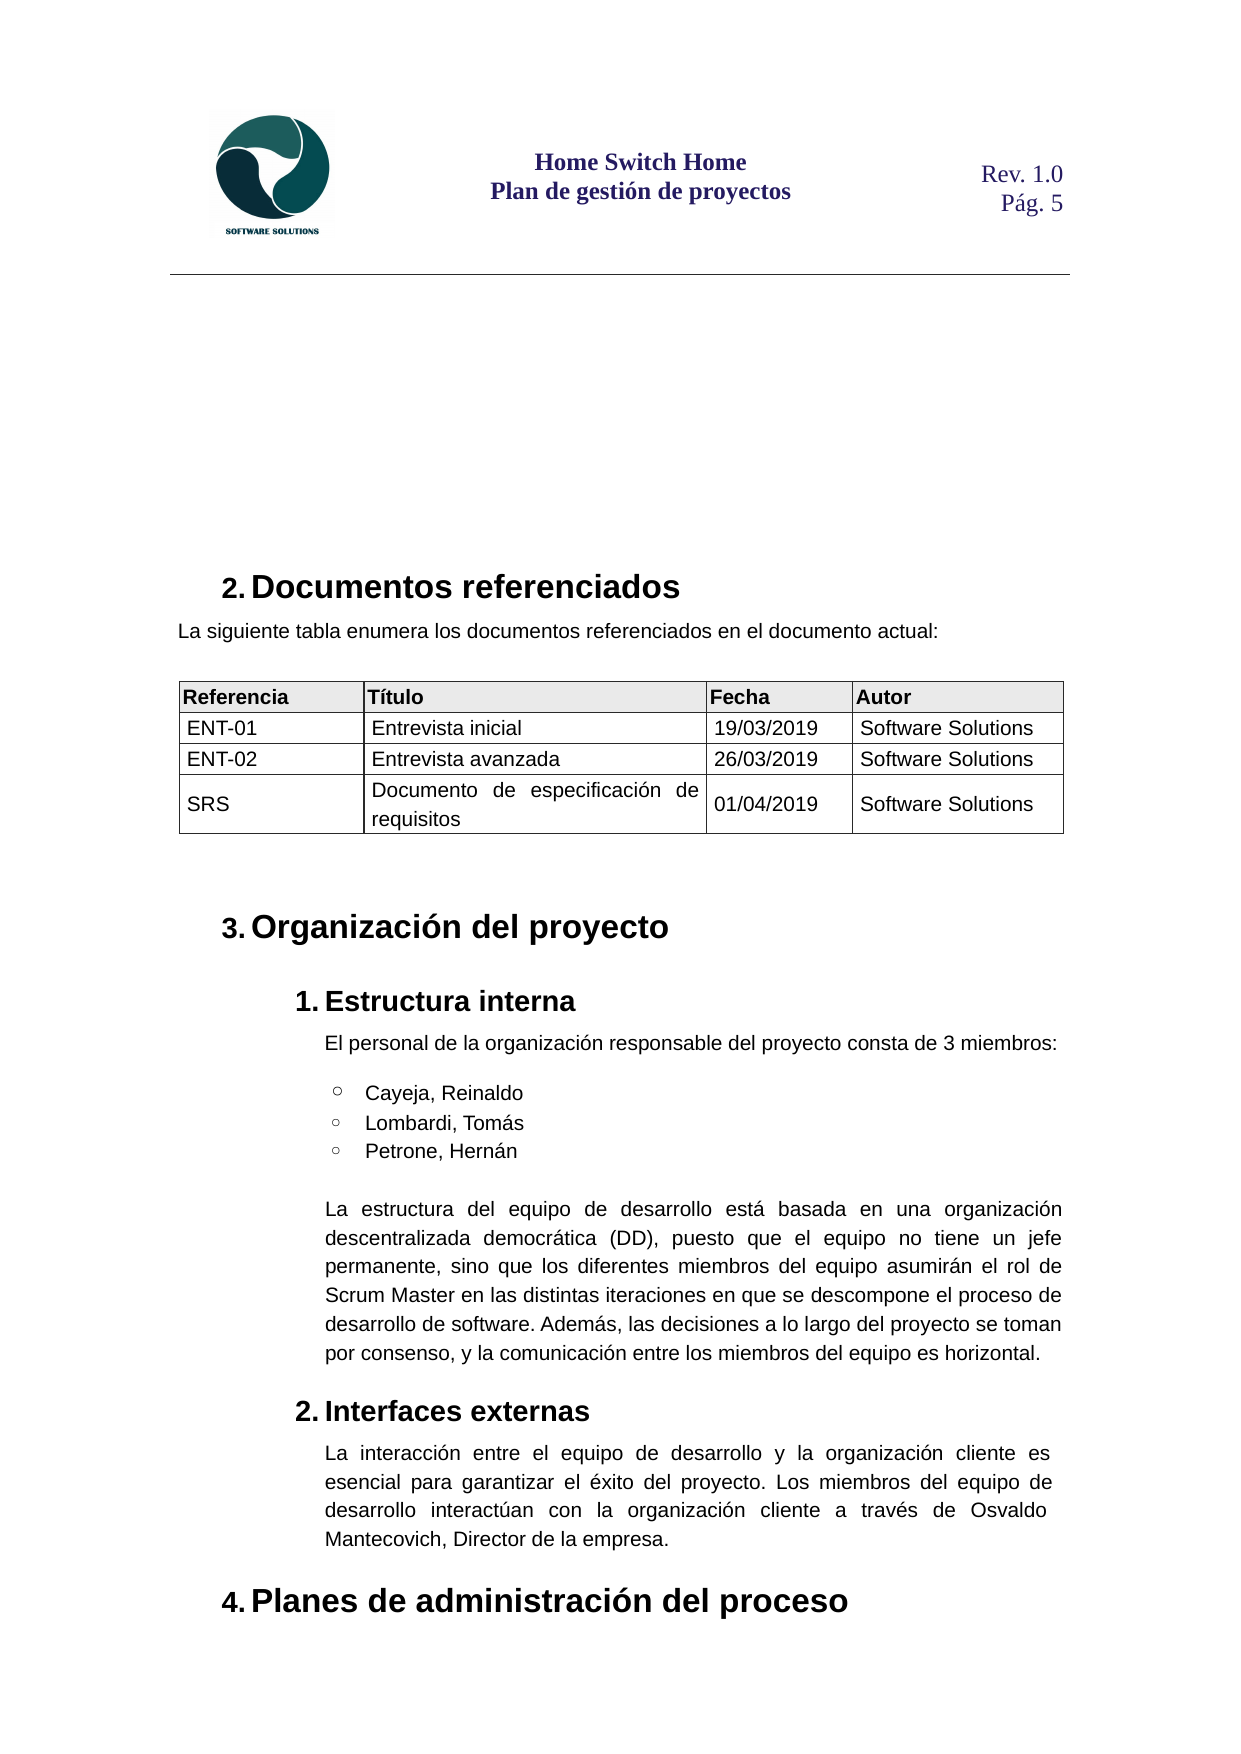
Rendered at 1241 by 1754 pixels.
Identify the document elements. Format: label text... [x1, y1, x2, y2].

text La interacción entre el equipo de desarrollo y la organización cliente es esencial para garantizar el éxito del proyecto. Los miembros del equipo de desarrollo interactúan con la organización cliente a través de Osvaldo Mantecovich, Director de la empresa. [251, 1441, 1063, 1551]
list Documentos referenciados [221, 567, 1063, 605]
list Lombardi, Tomás [327, 1110, 1063, 1134]
table_header Título [365, 682, 706, 712]
table_cell Entrevista inicial [365, 713, 706, 743]
list Estructura interna [295, 984, 1063, 1018]
table_cell Entrevista avanzada [365, 744, 706, 774]
list El personal de la organización responsable del proyecto consta de 3 miembros: [295, 1031, 1063, 1055]
text La siguiente tabla enumera los documentos referenciados en el documento actual: [178, 619, 1063, 643]
table_cell 19/03/2019 [707, 713, 852, 743]
table_cell Software Solutions [853, 744, 1063, 774]
list Planes de administración del proceso [221, 1581, 1063, 1619]
table_cell Documento de especificación de requisitos [365, 775, 706, 833]
list Cayeja, Reinaldo [327, 1080, 1063, 1105]
table_cell Software Solutions [853, 713, 1063, 743]
table_header Autor [853, 682, 1063, 712]
table_header Referencia [180, 682, 363, 712]
table_cell ENT-01 [180, 713, 363, 743]
table_header Fecha [707, 682, 852, 712]
list Petrone, Hernán [327, 1139, 1063, 1163]
picture [209, 109, 335, 238]
table_cell Software Solutions [853, 775, 1063, 833]
table_cell 26/03/2019 [707, 744, 852, 774]
table_cell 01/04/2019 [707, 775, 852, 833]
table_cell SRS [180, 775, 363, 833]
table_cell ENT-02 [180, 744, 363, 774]
list La estructura del equipo de desarrollo está basada en una organización descentralizada democrática (DD), puesto que el equipo no tiene un jefe permanente, sino que los diferentes miembros del equipo asumirán el rol de Scrum Master en las distintas iteraciones en que se descompone el proceso de desarrollo de software. Además, las decisiones a lo largo del proyecto se toman por consenso, y la comunicación entre los miembros del equipo es horizontal. [295, 1197, 1063, 1364]
list Organización del proyecto [221, 907, 1063, 945]
list Interfaces externas [295, 1394, 1063, 1428]
